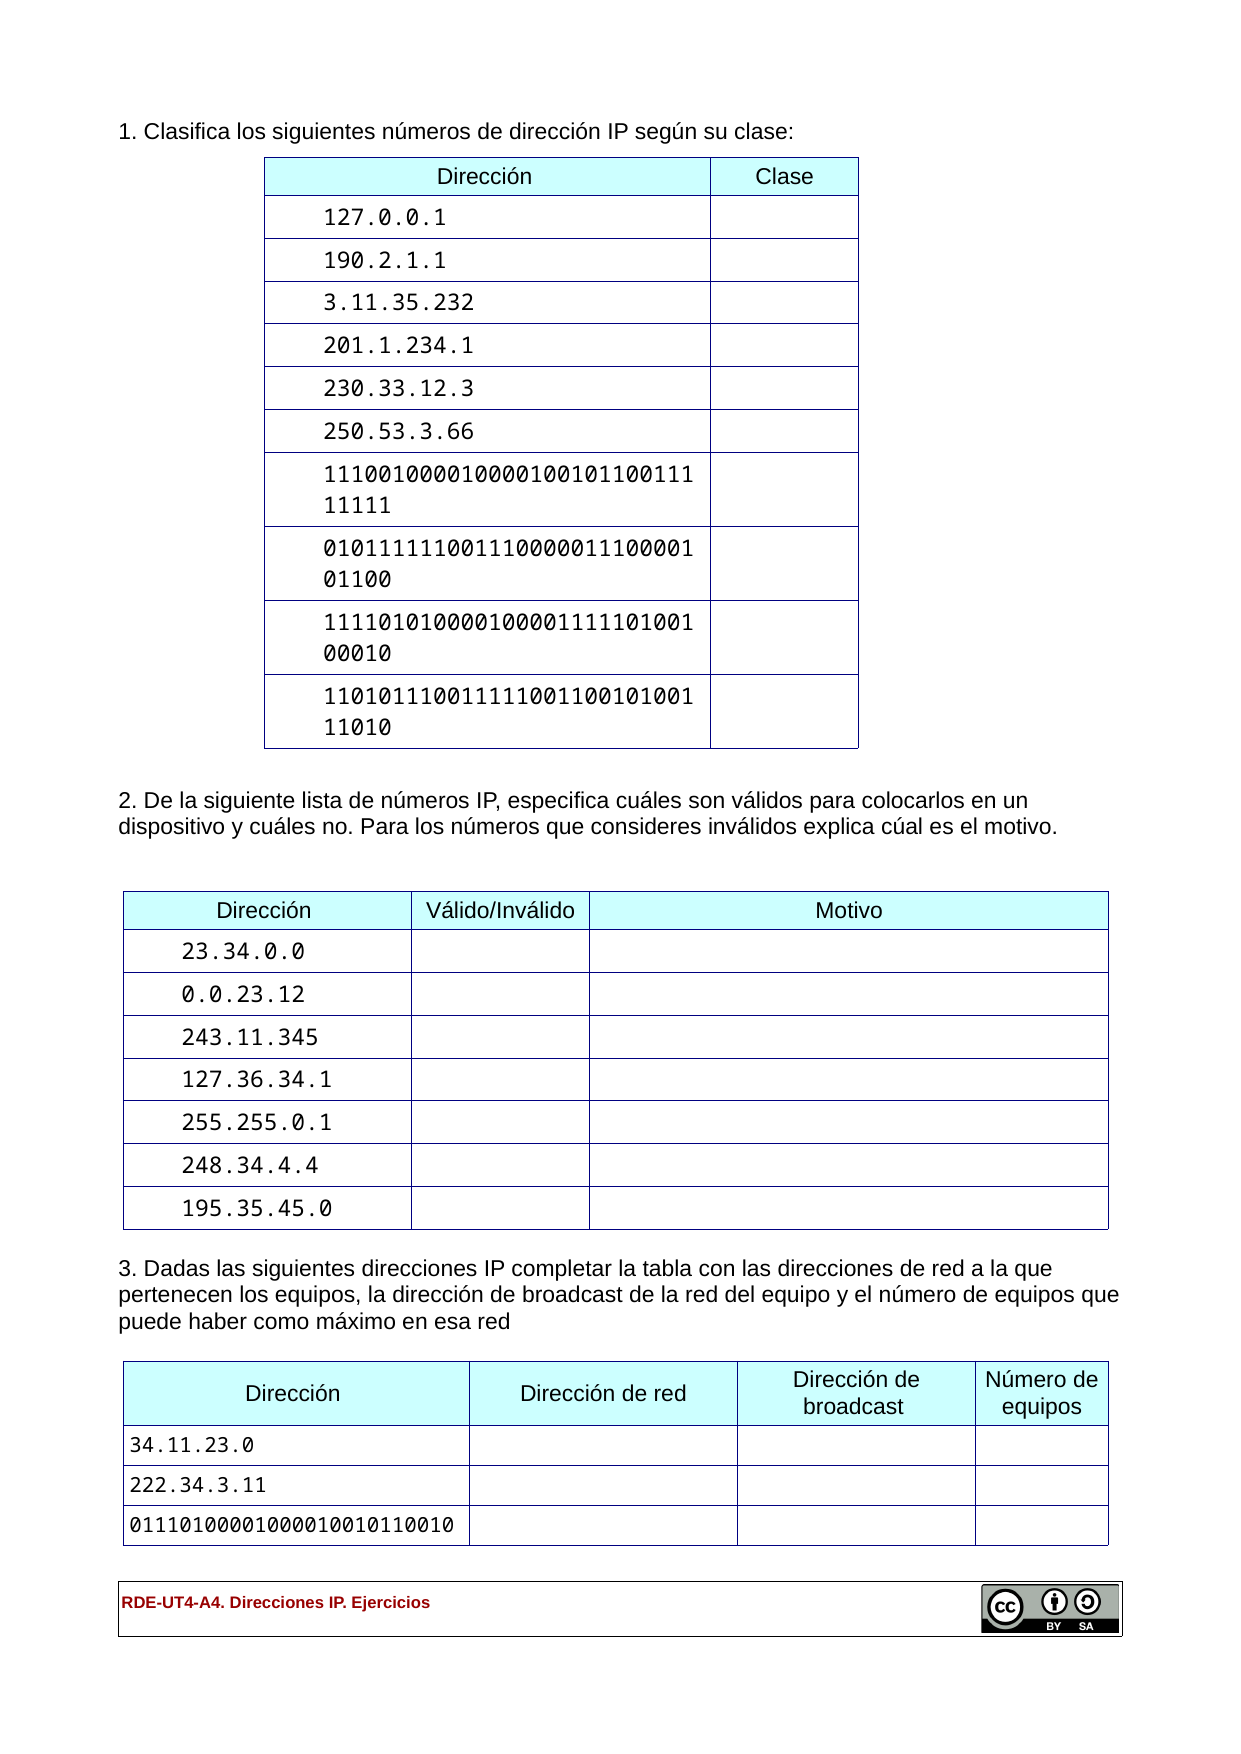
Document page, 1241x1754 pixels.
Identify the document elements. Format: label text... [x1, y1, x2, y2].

table_cell 23.34.0.0 [124, 930, 411, 972]
table_cell [590, 1016, 1108, 1057]
picture [981, 1584, 1119, 1633]
table_cell 01011111100111000001110000101100 [265, 527, 710, 600]
table_cell 11110101000010000111110100100010 [265, 601, 710, 674]
text 2. De la siguiente lista de números IP, especifica cuáles son válidos para colocarlos en un dispositivo y cuáles no. Para los números que consideres inválidos explica cúal es el motivo. [118, 787, 1122, 840]
table_cell [711, 527, 858, 600]
table_cell [738, 1426, 975, 1465]
table_header Dirección de broadcast [738, 1362, 975, 1425]
table_header Motivo [590, 892, 1108, 929]
table_cell 11100100001000010010110011111111 [265, 453, 710, 526]
table_cell [590, 1059, 1108, 1100]
table_cell [590, 1187, 1108, 1229]
table_cell 127.36.34.1 [124, 1059, 411, 1100]
table_header Dirección [124, 892, 411, 929]
table_cell 34.11.23.0 [124, 1426, 469, 1465]
table_cell [590, 1101, 1108, 1143]
table_cell [711, 410, 858, 452]
table_cell [711, 675, 858, 748]
table_header Válido/Inválido [412, 892, 589, 929]
table_cell [590, 1144, 1108, 1186]
table_cell 127.0.0.1 [265, 196, 710, 238]
table_cell 01110100001000010010110010 [124, 1506, 469, 1545]
table_cell [711, 282, 858, 323]
table_header Clase [711, 158, 858, 195]
table_cell 255.255.0.1 [124, 1101, 411, 1143]
table_cell 230.33.12.3 [265, 367, 710, 409]
table_cell 250.53.3.66 [265, 410, 710, 452]
table_cell 243.11.345 [124, 1016, 411, 1057]
table_cell 11010111001111100110010100111010 [265, 675, 710, 748]
table_header Dirección [124, 1362, 469, 1425]
table_cell 248.34.4.4 [124, 1144, 411, 1186]
table_cell 190.2.1.1 [265, 239, 710, 281]
table_header Número de equipos [976, 1362, 1108, 1425]
table_cell [470, 1466, 737, 1505]
table_cell [976, 1506, 1108, 1545]
table_cell [711, 453, 858, 526]
table_cell [711, 196, 858, 238]
table_cell 3.11.35.232 [265, 282, 710, 323]
table_header Dirección de red [470, 1362, 737, 1425]
table_cell [412, 1187, 589, 1229]
table_cell [738, 1506, 975, 1545]
table_cell 222.34.3.11 [124, 1466, 469, 1505]
table_cell [470, 1426, 737, 1465]
table_cell 201.1.234.1 [265, 324, 710, 366]
table_cell [412, 1059, 589, 1100]
table_cell [711, 367, 858, 409]
table_cell [976, 1426, 1108, 1465]
table_cell [412, 1144, 589, 1186]
table_cell [412, 1101, 589, 1143]
table_cell [470, 1506, 737, 1545]
table_header Dirección [265, 158, 710, 195]
table_cell 0.0.23.12 [124, 973, 411, 1014]
table_cell [976, 1466, 1108, 1505]
table_cell [711, 601, 858, 674]
table_cell [590, 930, 1108, 972]
table_cell [711, 239, 858, 281]
table_cell 195.35.45.0 [124, 1187, 411, 1229]
table_cell [590, 973, 1108, 1014]
text 1. Clasifica los siguientes números de dirección IP según su clase: [118, 118, 1122, 144]
table_cell [738, 1466, 975, 1505]
table_cell [412, 973, 589, 1014]
table_cell [412, 930, 589, 972]
table_cell [711, 324, 858, 366]
table_cell [412, 1016, 589, 1057]
text 3. Dadas las siguientes direcciones IP completar la tabla con las direcciones de red a la que pertenecen los equipos, la dirección de broadcast de la red del equipo y el número de equipos que puede haber como máximo en esa red [118, 1255, 1122, 1334]
